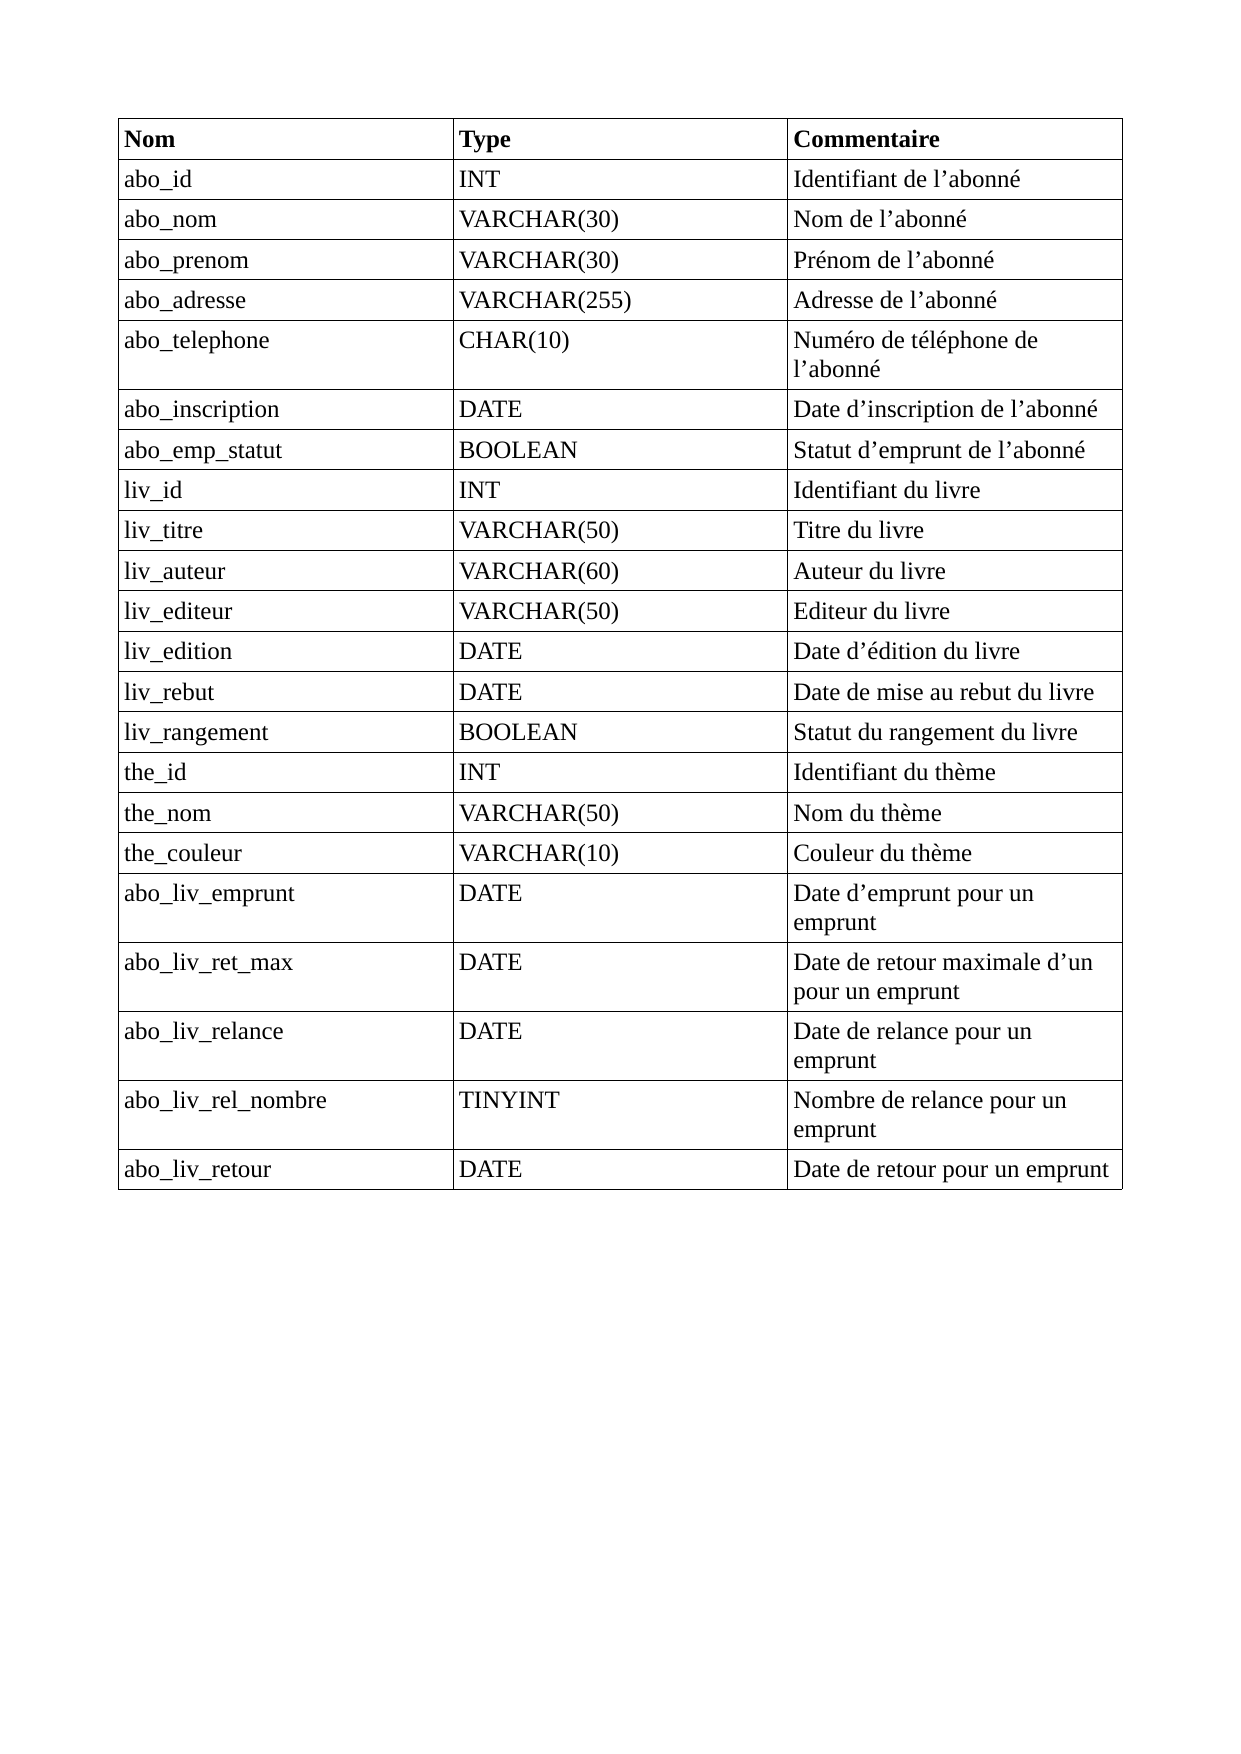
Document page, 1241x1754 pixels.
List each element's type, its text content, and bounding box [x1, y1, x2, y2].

table_cell the_couleur [119, 833, 453, 872]
table_cell Identifiant du livre [788, 470, 1122, 510]
table_cell abo_liv_rel_nombre [119, 1081, 453, 1149]
table_header Type [454, 119, 787, 158]
table_cell Nombre de relance pour un emprunt [788, 1081, 1122, 1149]
table_cell DATE [454, 632, 787, 671]
table_cell abo_nom [119, 200, 453, 239]
table_cell Prénom de l’abonné [788, 240, 1122, 279]
table_cell abo_emp_statut [119, 430, 453, 469]
table_cell Date de retour maximale d’un pour un emprunt [788, 943, 1122, 1011]
table_cell Date de retour pour un emprunt [788, 1150, 1122, 1189]
table_cell Nom du thème [788, 793, 1122, 832]
table_cell Date de relance pour un emprunt [788, 1012, 1122, 1080]
table_cell VARCHAR(30) [454, 240, 787, 279]
table_cell DATE [454, 390, 787, 429]
table_cell the_id [119, 753, 453, 792]
table_cell Date de mise au rebut du livre [788, 672, 1122, 711]
table_cell VARCHAR(50) [454, 511, 787, 550]
table_cell Date d’inscription de l’abonné [788, 390, 1122, 429]
table_cell Statut du rangement du livre [788, 712, 1122, 752]
table_cell Identifiant de l’abonné [788, 160, 1122, 199]
table_cell Nom de l’abonné [788, 200, 1122, 239]
table_cell abo_adresse [119, 280, 453, 320]
table_cell DATE [454, 672, 787, 711]
table_cell CHAR(10) [454, 321, 787, 389]
table_cell liv_id [119, 470, 453, 510]
table_cell DATE [454, 874, 787, 942]
table_cell DATE [454, 943, 787, 1011]
table_cell abo_inscription [119, 390, 453, 429]
table_cell abo_liv_retour [119, 1150, 453, 1189]
table_cell abo_liv_ret_max [119, 943, 453, 1011]
table_cell abo_liv_emprunt [119, 874, 453, 942]
table_cell Statut d’emprunt de l’abonné [788, 430, 1122, 469]
table_cell Identifiant du thème [788, 753, 1122, 792]
table_cell VARCHAR(60) [454, 551, 787, 590]
table_cell VARCHAR(50) [454, 591, 787, 631]
table_cell Auteur du livre [788, 551, 1122, 590]
table_cell DATE [454, 1150, 787, 1189]
table_cell BOOLEAN [454, 712, 787, 752]
table_cell VARCHAR(50) [454, 793, 787, 832]
table_cell abo_id [119, 160, 453, 199]
table_cell INT [454, 470, 787, 510]
table_cell VARCHAR(30) [454, 200, 787, 239]
table_cell liv_editeur [119, 591, 453, 631]
table_cell abo_liv_relance [119, 1012, 453, 1080]
table_cell liv_titre [119, 511, 453, 550]
table_cell VARCHAR(255) [454, 280, 787, 320]
table_cell VARCHAR(10) [454, 833, 787, 872]
table_cell INT [454, 160, 787, 199]
table_cell TINYINT [454, 1081, 787, 1149]
table_cell Numéro de téléphone de l’abonné [788, 321, 1122, 389]
table_cell INT [454, 753, 787, 792]
table_cell BOOLEAN [454, 430, 787, 469]
table_cell Couleur du thème [788, 833, 1122, 872]
table_cell liv_edition [119, 632, 453, 671]
table_cell Editeur du livre [788, 591, 1122, 631]
table_cell Date d’édition du livre [788, 632, 1122, 671]
table_cell liv_auteur [119, 551, 453, 590]
table_cell liv_rebut [119, 672, 453, 711]
table_header Commentaire [788, 119, 1122, 158]
table_cell Date d’emprunt pour un emprunt [788, 874, 1122, 942]
table_cell Titre du livre [788, 511, 1122, 550]
table_header Nom [119, 119, 453, 158]
table_cell abo_telephone [119, 321, 453, 389]
table_cell the_nom [119, 793, 453, 832]
table_cell abo_prenom [119, 240, 453, 279]
table_cell DATE [454, 1012, 787, 1080]
table_cell Adresse de l’abonné [788, 280, 1122, 320]
table_cell liv_rangement [119, 712, 453, 752]
